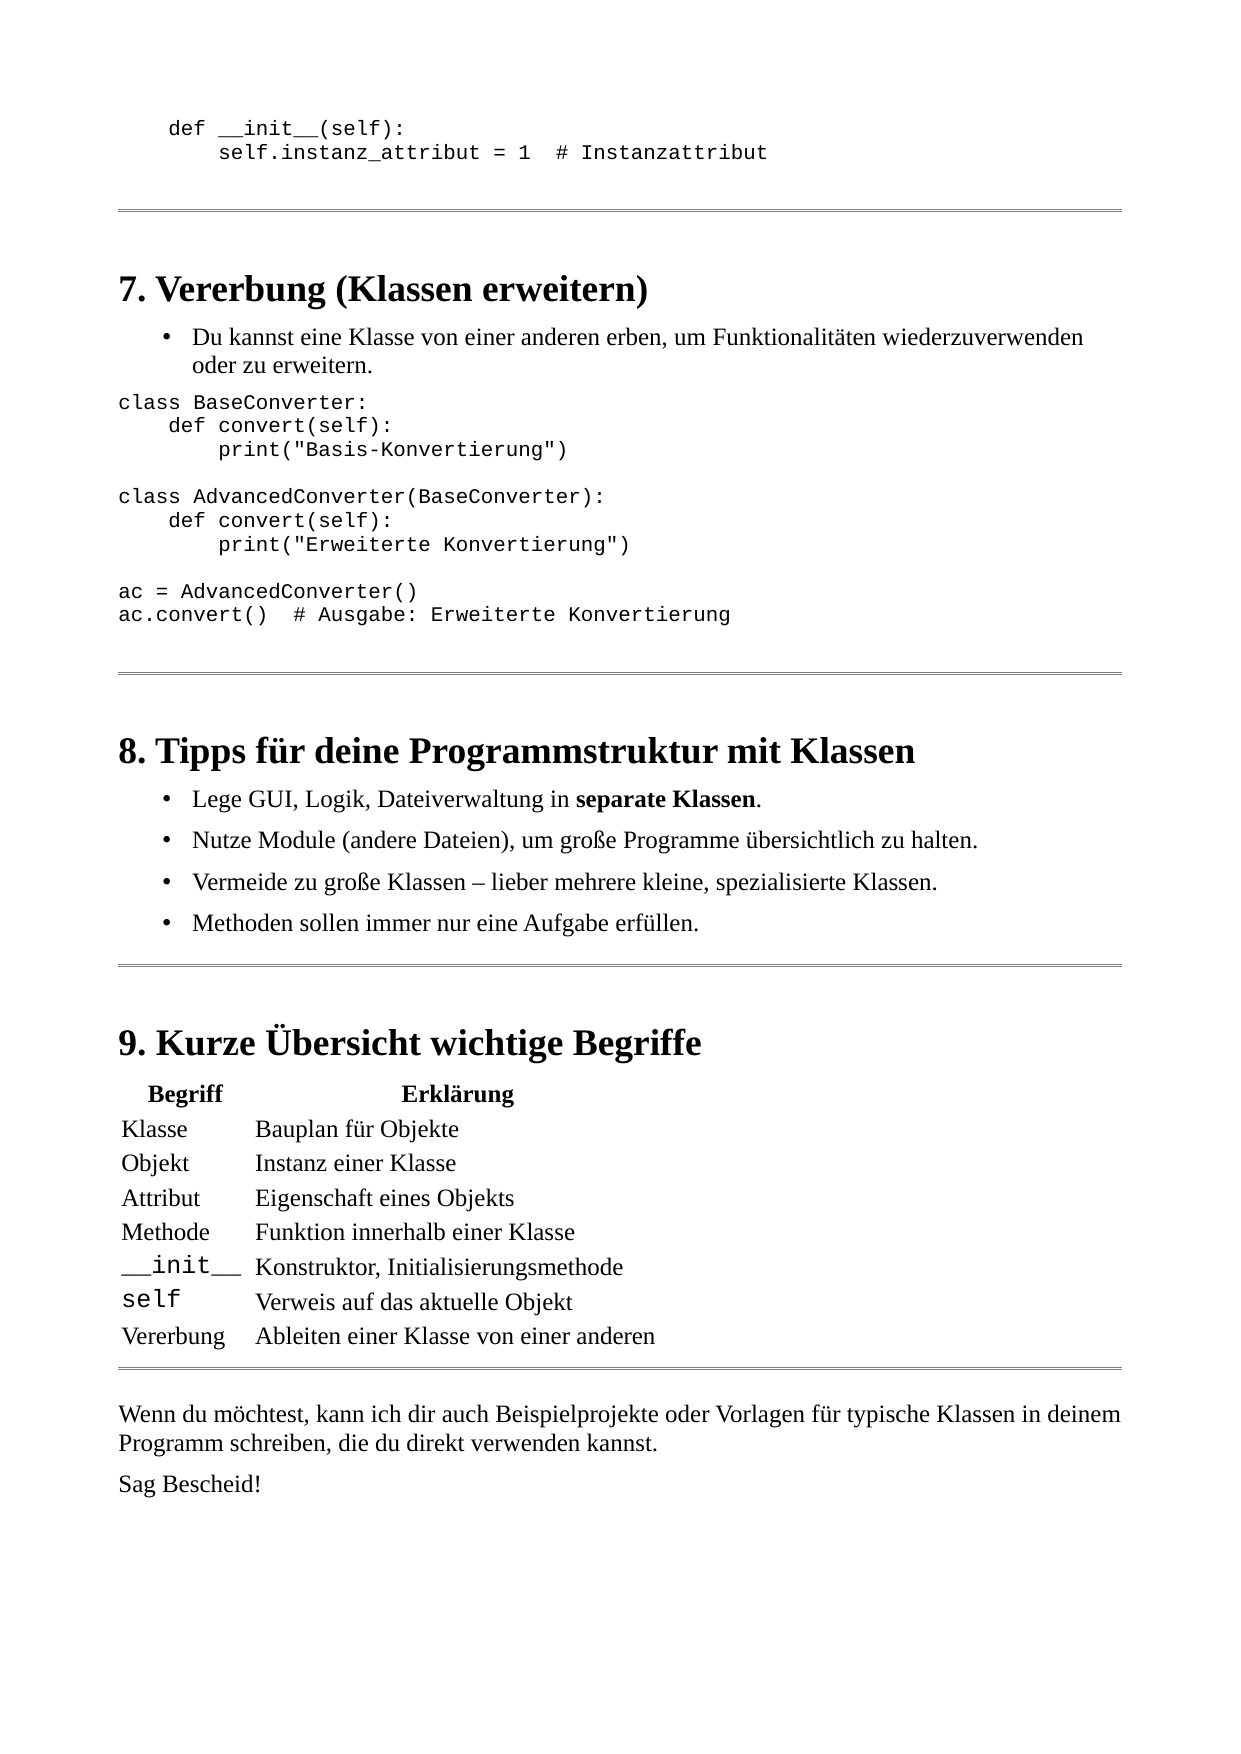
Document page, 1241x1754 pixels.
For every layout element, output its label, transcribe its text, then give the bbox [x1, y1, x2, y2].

table_cell Verweis auf das aktuelle Objekt [252, 1284, 663, 1318]
table_cell Klasse [118, 1111, 252, 1145]
text print("Basis-Konvertierung") [118, 439, 1122, 463]
subtitle 8. Tipps für deine Programmstruktur mit Klassen [118, 729, 1122, 772]
text ac.convert() # Ausgabe: Erweiterte Konvertierung [118, 604, 1122, 628]
table_cell Konstruktor, Initialisierungsmethode [252, 1249, 663, 1284]
table_cell self [118, 1284, 252, 1318]
table_cell Methode [118, 1215, 252, 1249]
table_header Erklärung [252, 1076, 663, 1111]
table_header Begriff [118, 1076, 252, 1111]
list Vermeide zu große Klassen – lieber mehrere kleine, spezialisierte Klassen. [162, 867, 1122, 896]
table_cell Objekt [118, 1145, 252, 1180]
list Nutze Module (andere Dateien), um große Programme übersichtlich zu halten. [162, 826, 1122, 854]
text Wenn du möchtest, kann ich dir auch Beispielprojekte oder Vorlagen für typische Klassen in deinem Programm schreiben, die du direkt verwenden kannst. [118, 1399, 1122, 1456]
table_cell Attribut [118, 1180, 252, 1214]
list Methoden sollen immer nur eine Aufgabe erfüllen. [162, 908, 1122, 937]
table_cell Bauplan für Objekte [252, 1111, 663, 1145]
text def convert(self): [118, 510, 1122, 533]
subtitle 7. Vererbung (Klassen erweitern) [118, 266, 1122, 309]
text print("Erweiterte Konvertierung") [118, 533, 1122, 557]
table_cell Ableiten einer Klasse von einer anderen [252, 1318, 663, 1353]
list Lege GUI, Logik, Dateiverwaltung in separate Klassen. [162, 784, 1122, 813]
text class BaseConverter: [118, 392, 1122, 415]
text def __init__(self): [118, 118, 1122, 142]
subtitle 9. Kurze Übersicht wichtige Begriffe [118, 1021, 1122, 1064]
list Du kannst eine Klasse von einer anderen erben, um Funktionalitäten wiederzuverwenden oder zu erweitern. [162, 322, 1122, 379]
table_cell Funktion innerhalb einer Klasse [252, 1215, 663, 1249]
table_cell Instanz einer Klasse [252, 1145, 663, 1180]
text class AdvancedConverter(BaseConverter): [118, 486, 1122, 510]
table_cell Vererbung [118, 1318, 252, 1353]
text def convert(self): [118, 415, 1122, 439]
text ac = AdvancedConverter() [118, 581, 1122, 604]
text Sag Bescheid! [118, 1469, 1122, 1498]
table_cell __init__ [118, 1249, 252, 1284]
text self.instanz_attribut = 1 # Instanzattribut [118, 142, 1122, 165]
table_cell Eigenschaft eines Objekts [252, 1180, 663, 1214]
